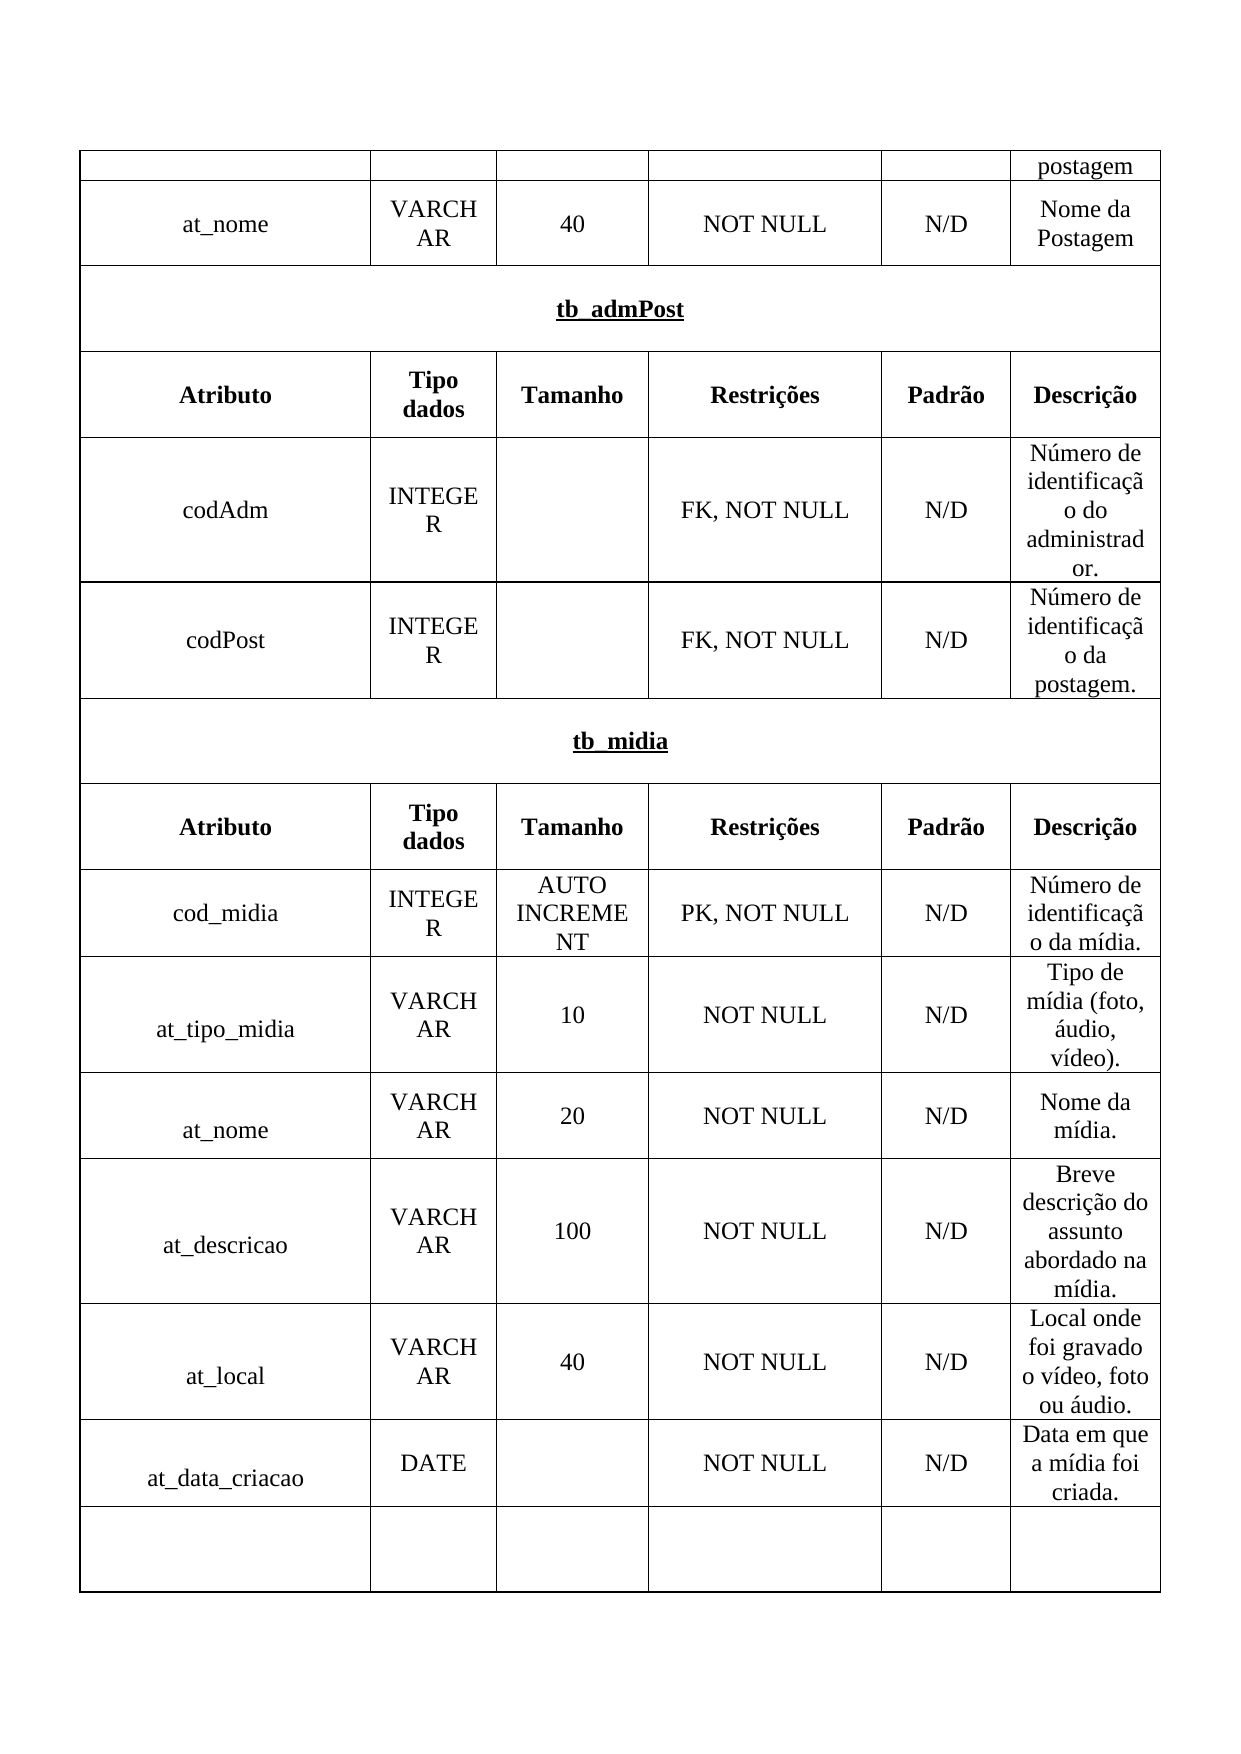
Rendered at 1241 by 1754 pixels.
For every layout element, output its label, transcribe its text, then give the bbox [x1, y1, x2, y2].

table_cell N/D [882, 1304, 1010, 1418]
table_cell N/D [882, 1073, 1010, 1158]
table_cell VARCHAR [371, 1159, 496, 1302]
table_cell N/D [882, 181, 1010, 265]
table_cell Número de identificação do administrador. [1011, 438, 1160, 581]
table_cell N/D [882, 1420, 1010, 1506]
table_cell at_data_criacao [81, 1420, 370, 1506]
table_cell at_tipo_midia [81, 957, 370, 1072]
table_cell [371, 1507, 496, 1591]
table_cell FK, NOT NULL [649, 438, 881, 581]
table_cell Descrição [1011, 784, 1160, 869]
table_cell [649, 1507, 881, 1591]
table_cell [497, 151, 648, 180]
table_cell Breve descrição do assunto abordado na mídia. [1011, 1159, 1160, 1302]
table_cell Padrão [882, 784, 1010, 869]
table_cell NOT NULL [649, 957, 881, 1072]
table_cell NOT NULL [649, 1073, 881, 1158]
table_cell VARCHAR [371, 957, 496, 1072]
table_cell INTEGER [371, 870, 496, 956]
table_cell Atributo [81, 784, 370, 869]
table_cell [497, 1507, 648, 1591]
table_cell at_local [81, 1304, 370, 1418]
table_cell [497, 438, 648, 581]
table_cell 20 [497, 1073, 648, 1158]
table_cell [1011, 1507, 1160, 1591]
table_cell at_descricao [81, 1159, 370, 1302]
table_cell NOT NULL [649, 1304, 881, 1418]
table_cell INTEGER [371, 438, 496, 581]
table_cell tb_midia [81, 699, 1160, 783]
table_cell FK, NOT NULL [649, 583, 881, 697]
table_cell VARCHAR [371, 1304, 496, 1418]
table_cell AUTO INCREMENT [497, 870, 648, 956]
table_cell codAdm [81, 438, 370, 581]
table_cell [882, 151, 1010, 180]
table_cell [81, 151, 370, 180]
table_cell at_nome [81, 181, 370, 265]
table_cell 40 [497, 1304, 648, 1418]
table_cell [371, 151, 496, 180]
table_cell Restrições [649, 784, 881, 869]
table_cell Atributo [81, 352, 370, 437]
table_cell Tipo de mídia (foto, áudio, vídeo). [1011, 957, 1160, 1072]
table_cell Tamanho [497, 784, 648, 869]
table_cell PK, NOT NULL [649, 870, 881, 956]
table_cell VARCHAR [371, 1073, 496, 1158]
table_cell codPost [81, 583, 370, 697]
table_cell VARCHAR [371, 181, 496, 265]
table_cell cod_midia [81, 870, 370, 956]
table_cell 40 [497, 181, 648, 265]
table_cell N/D [882, 438, 1010, 581]
table_cell DATE [371, 1420, 496, 1506]
table_cell N/D [882, 957, 1010, 1072]
table_cell Data em que a mídia foi criada. [1011, 1420, 1160, 1506]
table_cell 10 [497, 957, 648, 1072]
table_cell Nome da mídia. [1011, 1073, 1160, 1158]
table_cell [497, 1420, 648, 1506]
table_cell NOT NULL [649, 1159, 881, 1302]
table_cell Número de identificação da postagem. [1011, 583, 1160, 697]
table_cell [497, 583, 648, 697]
table_cell Local onde foi gravado o vídeo, foto ou áudio. [1011, 1304, 1160, 1418]
table_cell Tipo dados [371, 784, 496, 869]
table_cell postagem [1011, 151, 1160, 180]
table_cell [649, 151, 881, 180]
table_cell Padrão [882, 352, 1010, 437]
table_cell Tipo dados [371, 352, 496, 437]
table_cell Descrição [1011, 352, 1160, 437]
table_cell Número de identificação da mídia. [1011, 870, 1160, 956]
table_cell tb_admPost [81, 266, 1160, 351]
table_cell [882, 1507, 1010, 1591]
table_cell [81, 1507, 370, 1591]
table_cell at_nome [81, 1073, 370, 1158]
table_cell NOT NULL [649, 181, 881, 265]
table_cell N/D [882, 870, 1010, 956]
table_cell Tamanho [497, 352, 648, 437]
table_cell Restrições [649, 352, 881, 437]
table_cell 100 [497, 1159, 648, 1302]
table_cell N/D [882, 583, 1010, 697]
table_cell N/D [882, 1159, 1010, 1302]
table_cell INTEGER [371, 583, 496, 697]
table_cell Nome da Postagem [1011, 181, 1160, 265]
table_cell NOT NULL [649, 1420, 881, 1506]
